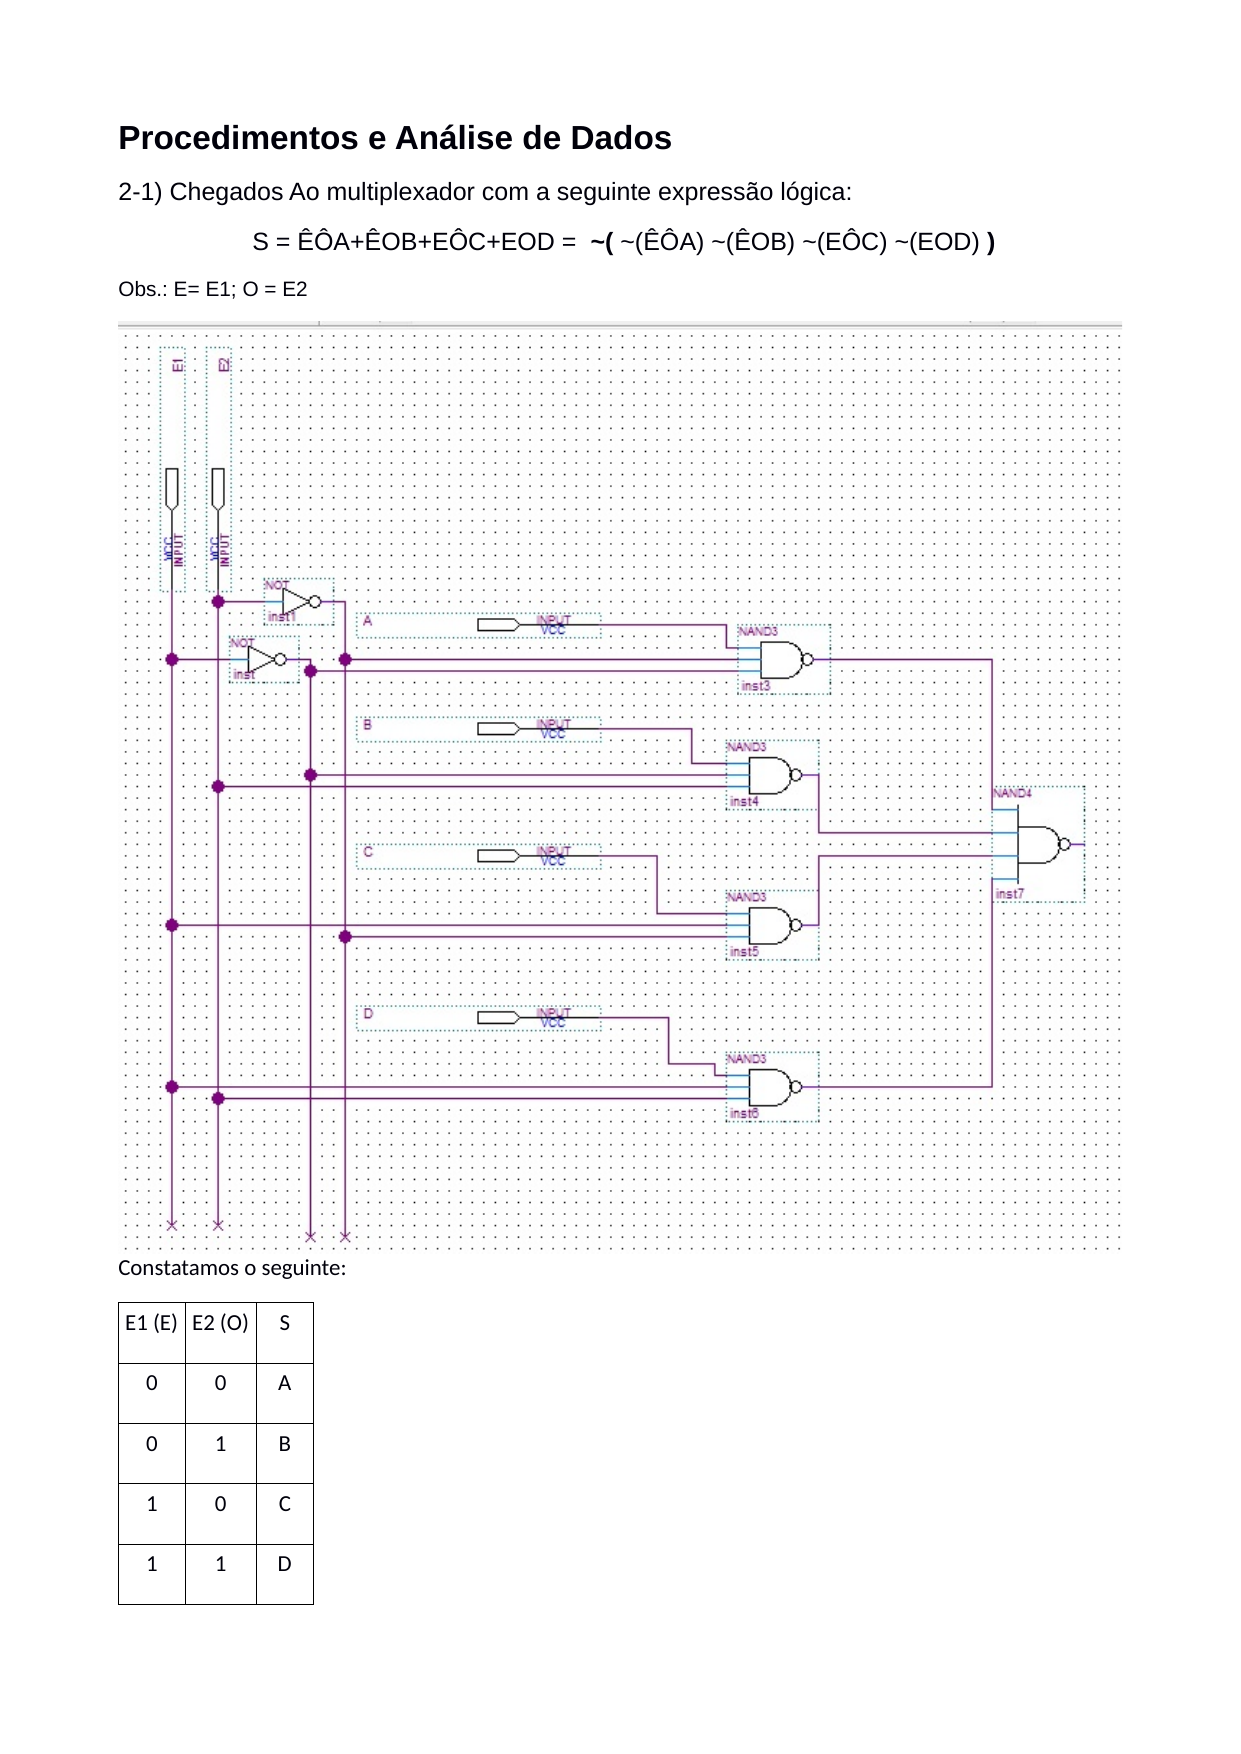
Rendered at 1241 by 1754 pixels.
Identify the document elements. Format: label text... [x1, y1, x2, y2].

table_cell 1 [186, 1545, 256, 1604]
text Obs.: E= E1; O = E2 [118, 277, 1122, 301]
table_header S [257, 1303, 313, 1362]
table_header E2 (O) [186, 1303, 256, 1362]
table_cell 1 [119, 1545, 185, 1604]
text Procedimentos e Análise de Dados [118, 118, 1122, 157]
table_cell 0 [186, 1364, 256, 1423]
text 2-1) Chegados Ao multiplexador com a seguinte expressão lógica: [118, 177, 1122, 206]
table_cell 1 [186, 1424, 256, 1483]
table_cell B [257, 1424, 313, 1483]
table_cell 0 [119, 1364, 185, 1423]
table_header E1 (E) [119, 1303, 185, 1362]
table_cell 1 [119, 1484, 185, 1544]
text S = ÊÔA+ÊOB+EÔC+EOD = ~( ~(ÊÔA) ~(ÊOB) ~(EÔC) ~(EOD) ) [118, 227, 1122, 256]
table_cell 0 [186, 1484, 256, 1544]
table_cell 0 [119, 1424, 185, 1483]
table_cell C [257, 1484, 313, 1544]
picture [118, 321, 1123, 1254]
table_cell D [257, 1545, 313, 1604]
text Constatamos o seguinte: [118, 1254, 1122, 1281]
table_cell A [257, 1364, 313, 1423]
